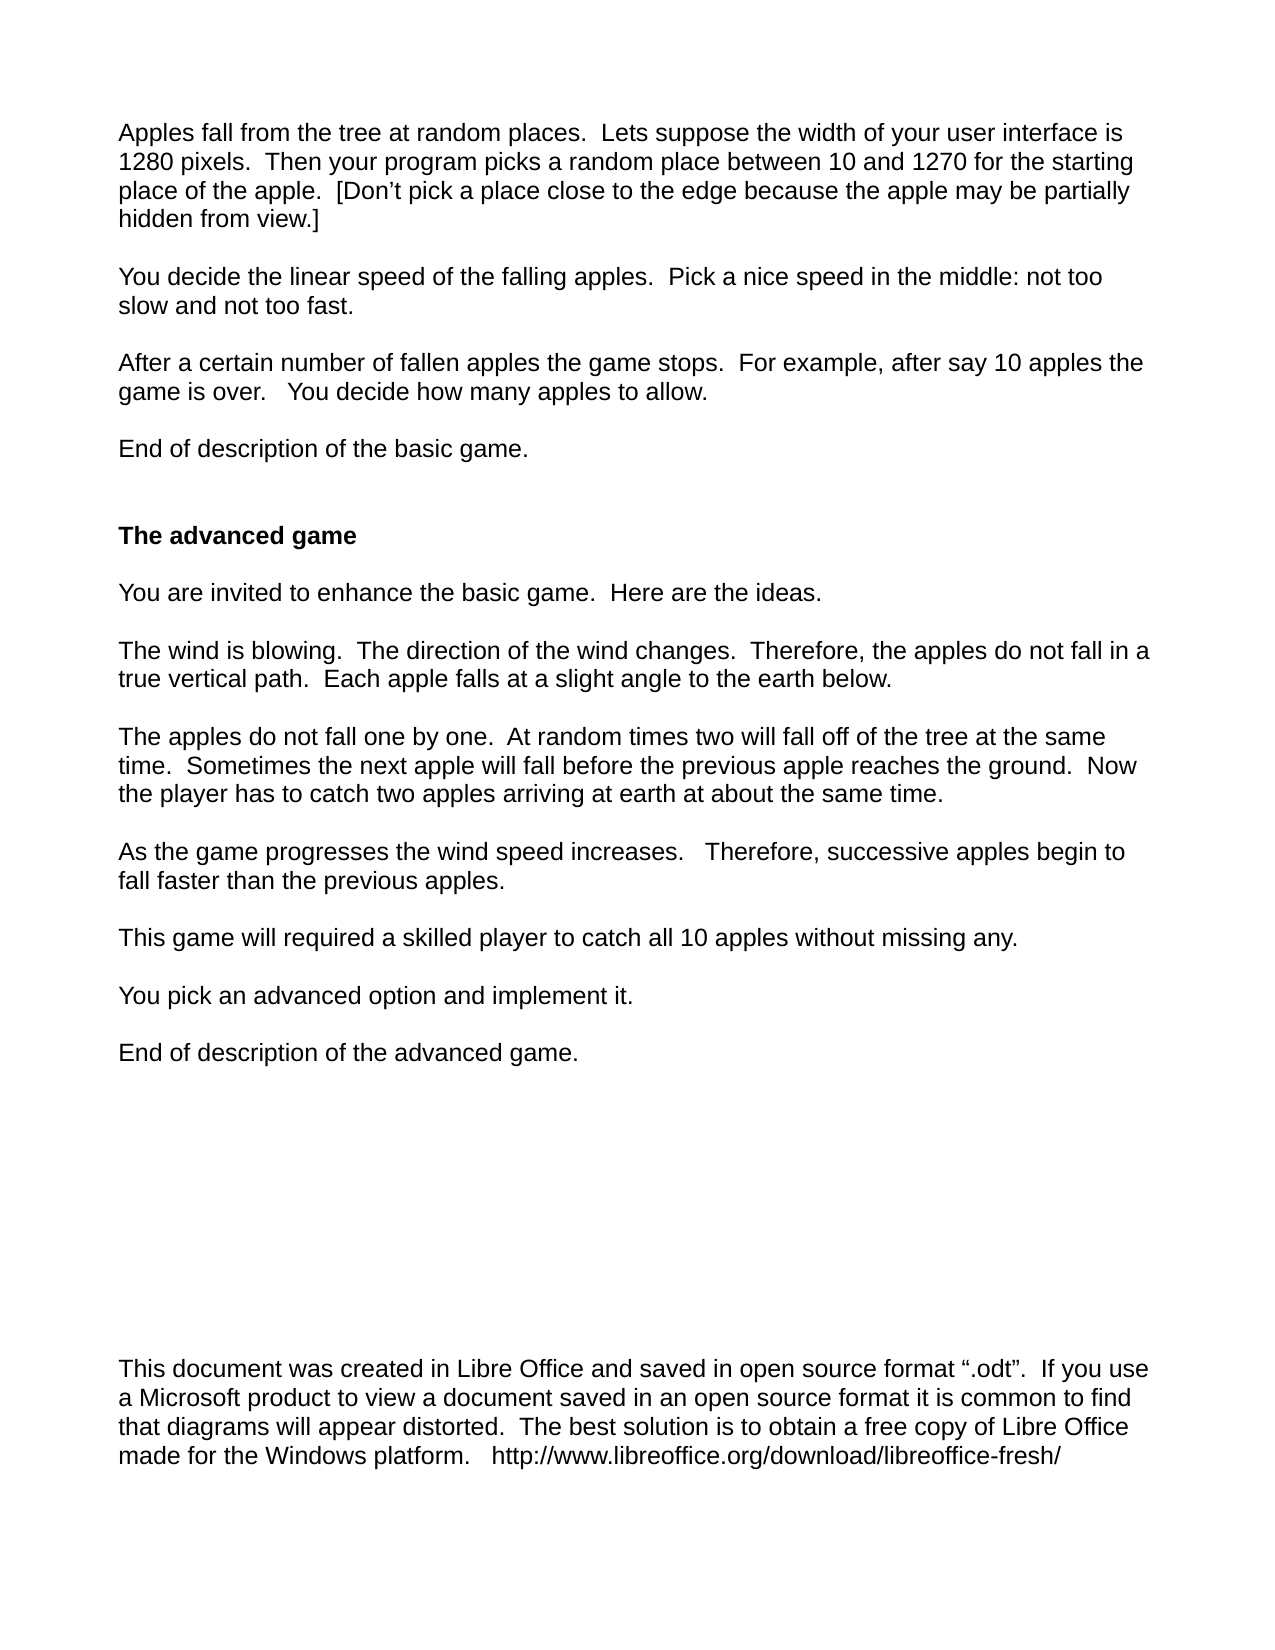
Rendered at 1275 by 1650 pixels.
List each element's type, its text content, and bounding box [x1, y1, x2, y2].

text After a certain number of fallen apples the game stops. For example, after say 10 apples the game is over. You decide how many apples to allow. [118, 348, 1157, 406]
text End of description of the advanced game. [118, 1038, 1157, 1067]
text As the game progresses the wind speed increases. Therefore, successive apples begin to fall faster than the previous apples. [118, 837, 1157, 894]
text The apples do not fall one by one. At random times two will fall off of the tree at the same time. Sometimes the next apple will fall before the previous apple reaches the ground. Now the player has to catch two apples arriving at earth at about the same time. [118, 722, 1157, 808]
text End of description of the basic game. [118, 434, 1157, 463]
text The wind is blowing. The direction of the wind changes. Therefore, the apples do not fall in a true vertical path. Each apple falls at a slight angle to the earth below. [118, 636, 1157, 693]
text This document was created in Libre Office and saved in open source format “.odt”. If you use a Microsoft product to view a document saved in an open source format it is common to find that diagrams will appear distorted. The best solution is to obtain a free copy of Libre Office made for the Windows platform. http://www.libreoffice.org/download/libreoffice-fresh/ [118, 1354, 1157, 1469]
text Apples fall from the tree at random places. Lets suppose the width of your user interface is 1280 pixels. Then your program picks a random place between 10 and 1270 for the starting place of the apple. [Don’t pick a place close to the edge because the apple may be partially hidden from view.] [118, 118, 1157, 233]
text You pick an advanced option and implement it. [118, 981, 1157, 1009]
text This game will required a skilled player to catch all 10 apples without missing any. [118, 923, 1157, 952]
text You decide the linear speed of the falling apples. Pick a nice speed in the middle: not too slow and not too fast. [118, 262, 1157, 319]
text You are invited to enhance the basic game. Here are the ideas. [118, 578, 1157, 607]
text The advanced game [118, 521, 1157, 549]
